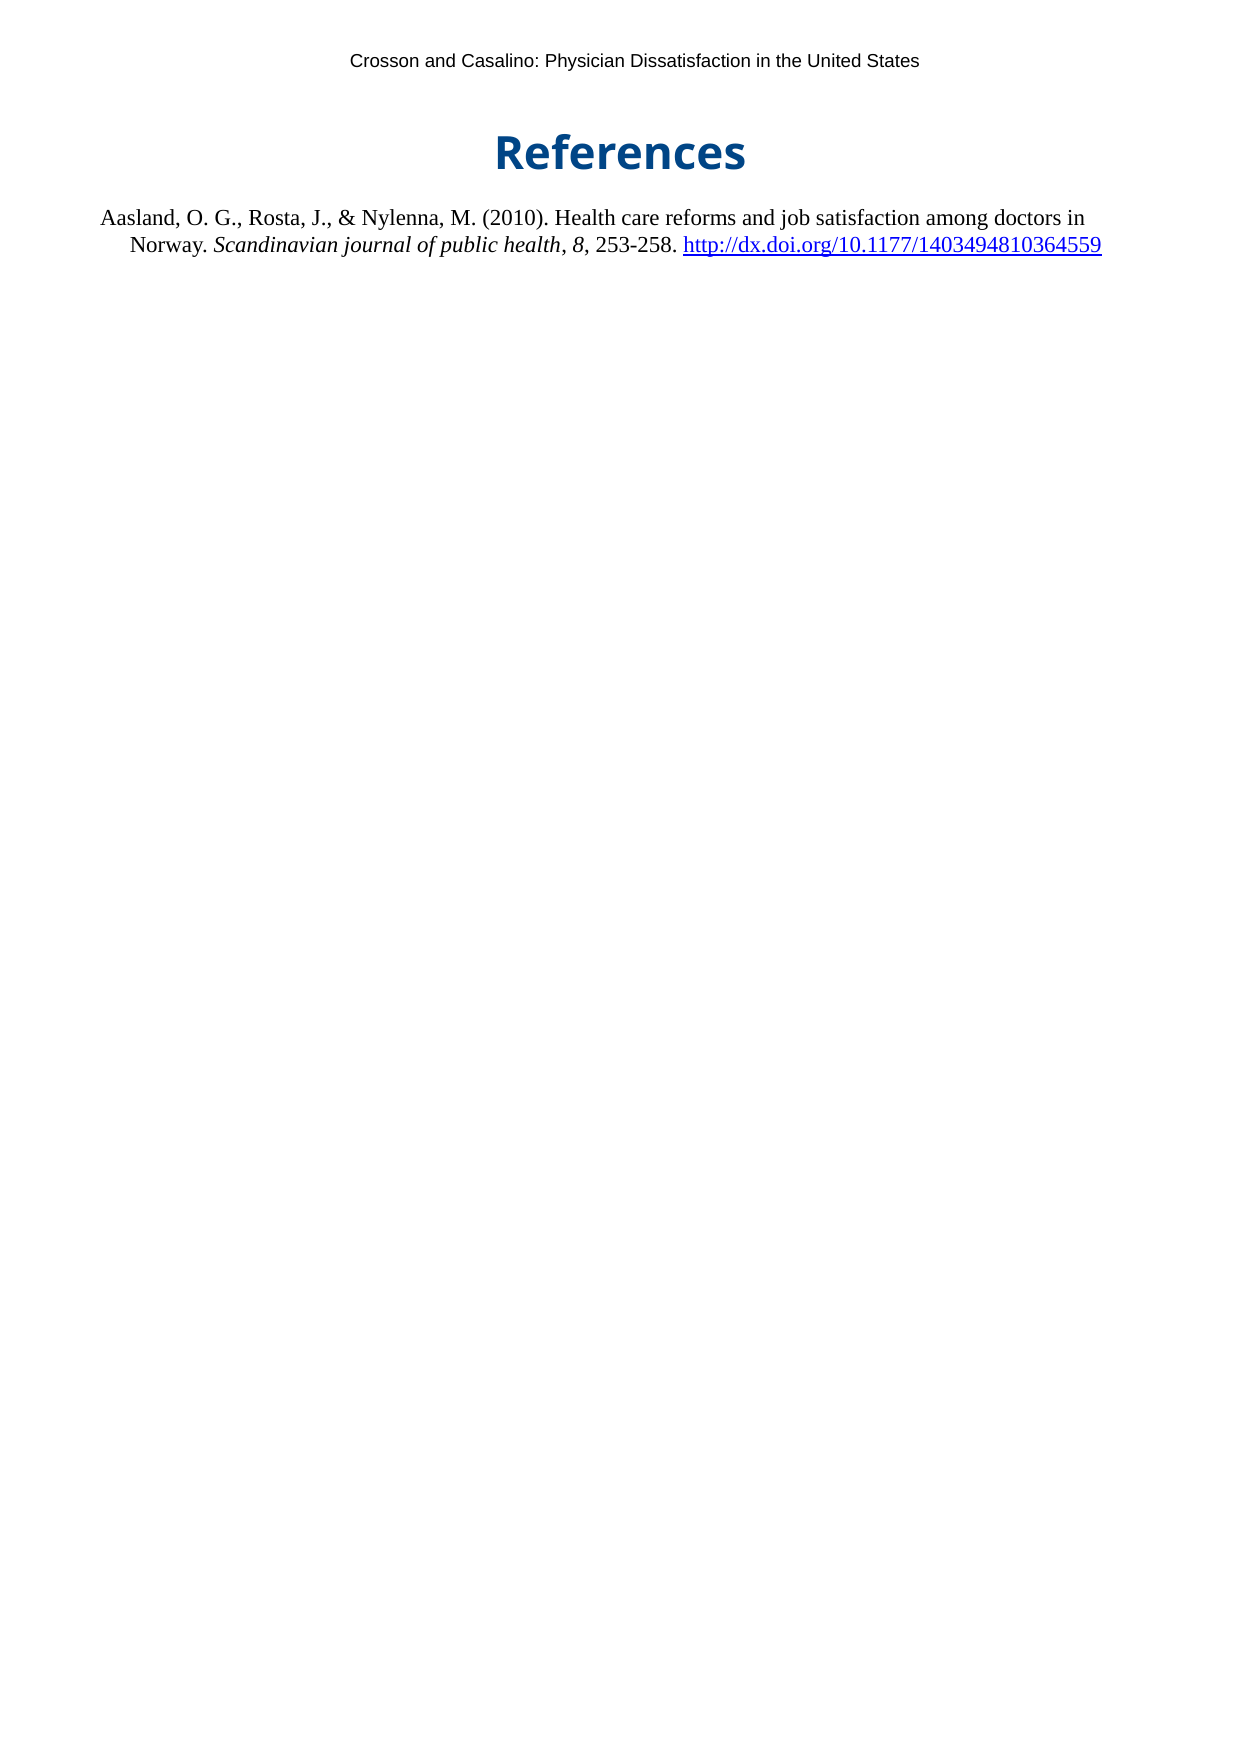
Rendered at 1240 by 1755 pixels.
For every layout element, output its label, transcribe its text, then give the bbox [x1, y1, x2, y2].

subtitle References [100, 129, 1139, 179]
text Aasland, O. G., Rosta, J., & Nylenna, M. (2010). Health care reforms and job satisfaction among doctors in Norway. Scandinavian journal of public health, 8, 253-258. http://dx.doi.org/10.1177/1403494810364559 [100, 204, 1139, 258]
